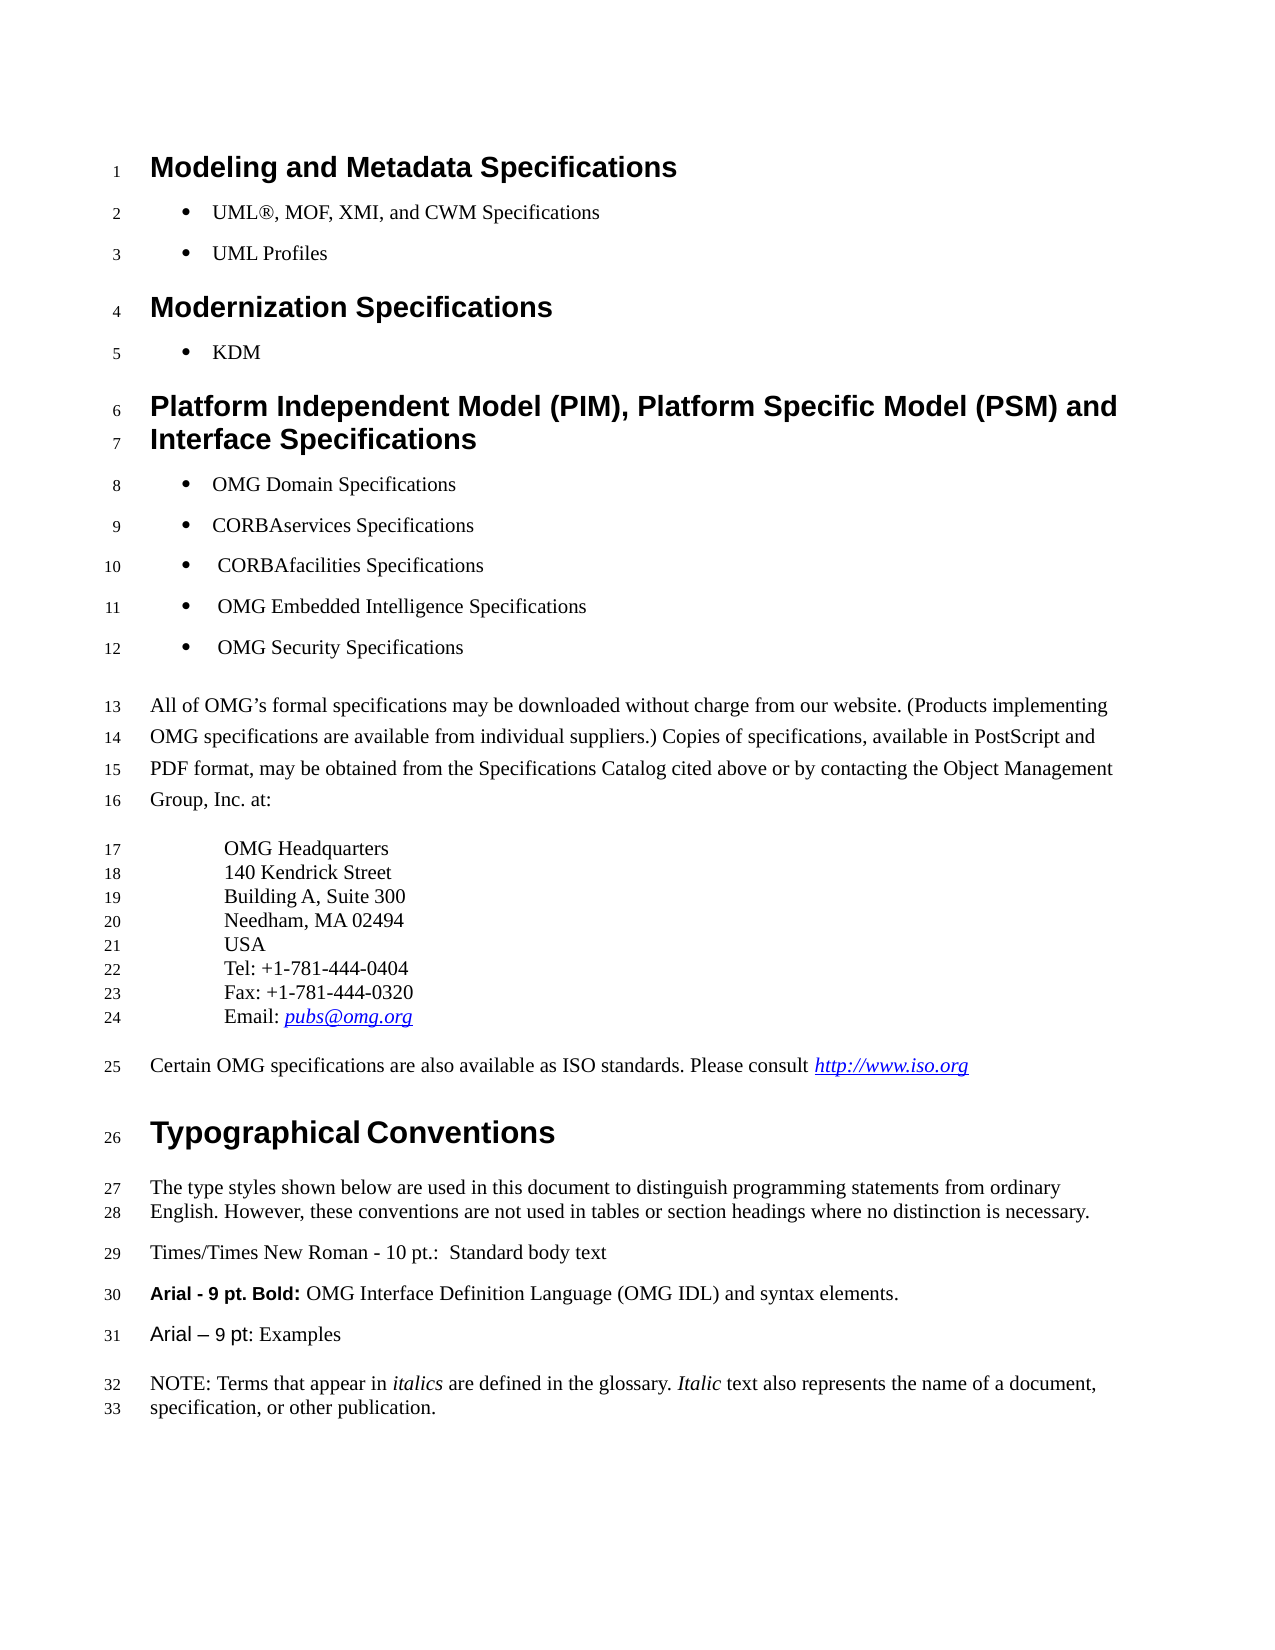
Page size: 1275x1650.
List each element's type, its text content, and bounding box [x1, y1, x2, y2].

list KDM [182, 340, 1125, 364]
text All of OMG’s formal specifications may be downloaded without charge from our website. (Products implementing OMG specifications are available from individual suppliers.) Copies of specifications, available in PostScript and PDF format, may be obtained from the Specifications Catalog cited above or by contacting the Object Management Group, Inc. at: [150, 686, 1125, 811]
list OMG Embedded Intelligence Specifications [182, 594, 1125, 618]
text Arial - 9 pt. Bold: OMG Interface Definition Language (OMG IDL) and syntax elements. [150, 1281, 1125, 1305]
text Modeling and Metadata Specifications [150, 150, 1125, 183]
text NOTE: Terms that appear in italics are defined in the glossary. Italic text also represents the name of a document, specification, or other publication. [150, 1371, 1125, 1419]
text Times/Times New Roman - 10 pt.: Standard body text [150, 1240, 1125, 1264]
list OMG Security Specifications [182, 635, 1125, 659]
text Certain OMG specifications are also available as ISO standards. Please consult http://www.iso.org [150, 1053, 1125, 1077]
text Typographical Conventions [150, 1114, 1125, 1150]
list CORBAfacilities Specifications [182, 553, 1125, 577]
text Modernization Specifications [150, 289, 1125, 323]
list UML®, MOF, XMI, and CWM Specifications [182, 200, 1125, 224]
text Arial – 9 pt: Examples [150, 1322, 1125, 1346]
text OMG Headquarters 140 Kendrick Street Building A, Suite 300 Needham, MA 02494 USA Tel: +1-781-444-0404 Fax: +1-781-444-0320 Email: pubs@omg.org [224, 836, 1125, 1028]
list OMG Domain Specifications [182, 472, 1125, 496]
list UML Profiles [182, 241, 1125, 265]
text Platform Independent Model (PIM), Platform Specific Model (PSM) and Interface Specifications [150, 388, 1125, 456]
list CORBAservices Specifications [182, 513, 1125, 537]
text The type styles shown below are used in this document to distinguish programming statements from ordinary English. However, these conventions are not used in tables or section headings where no distinction is necessary. [150, 1175, 1125, 1223]
